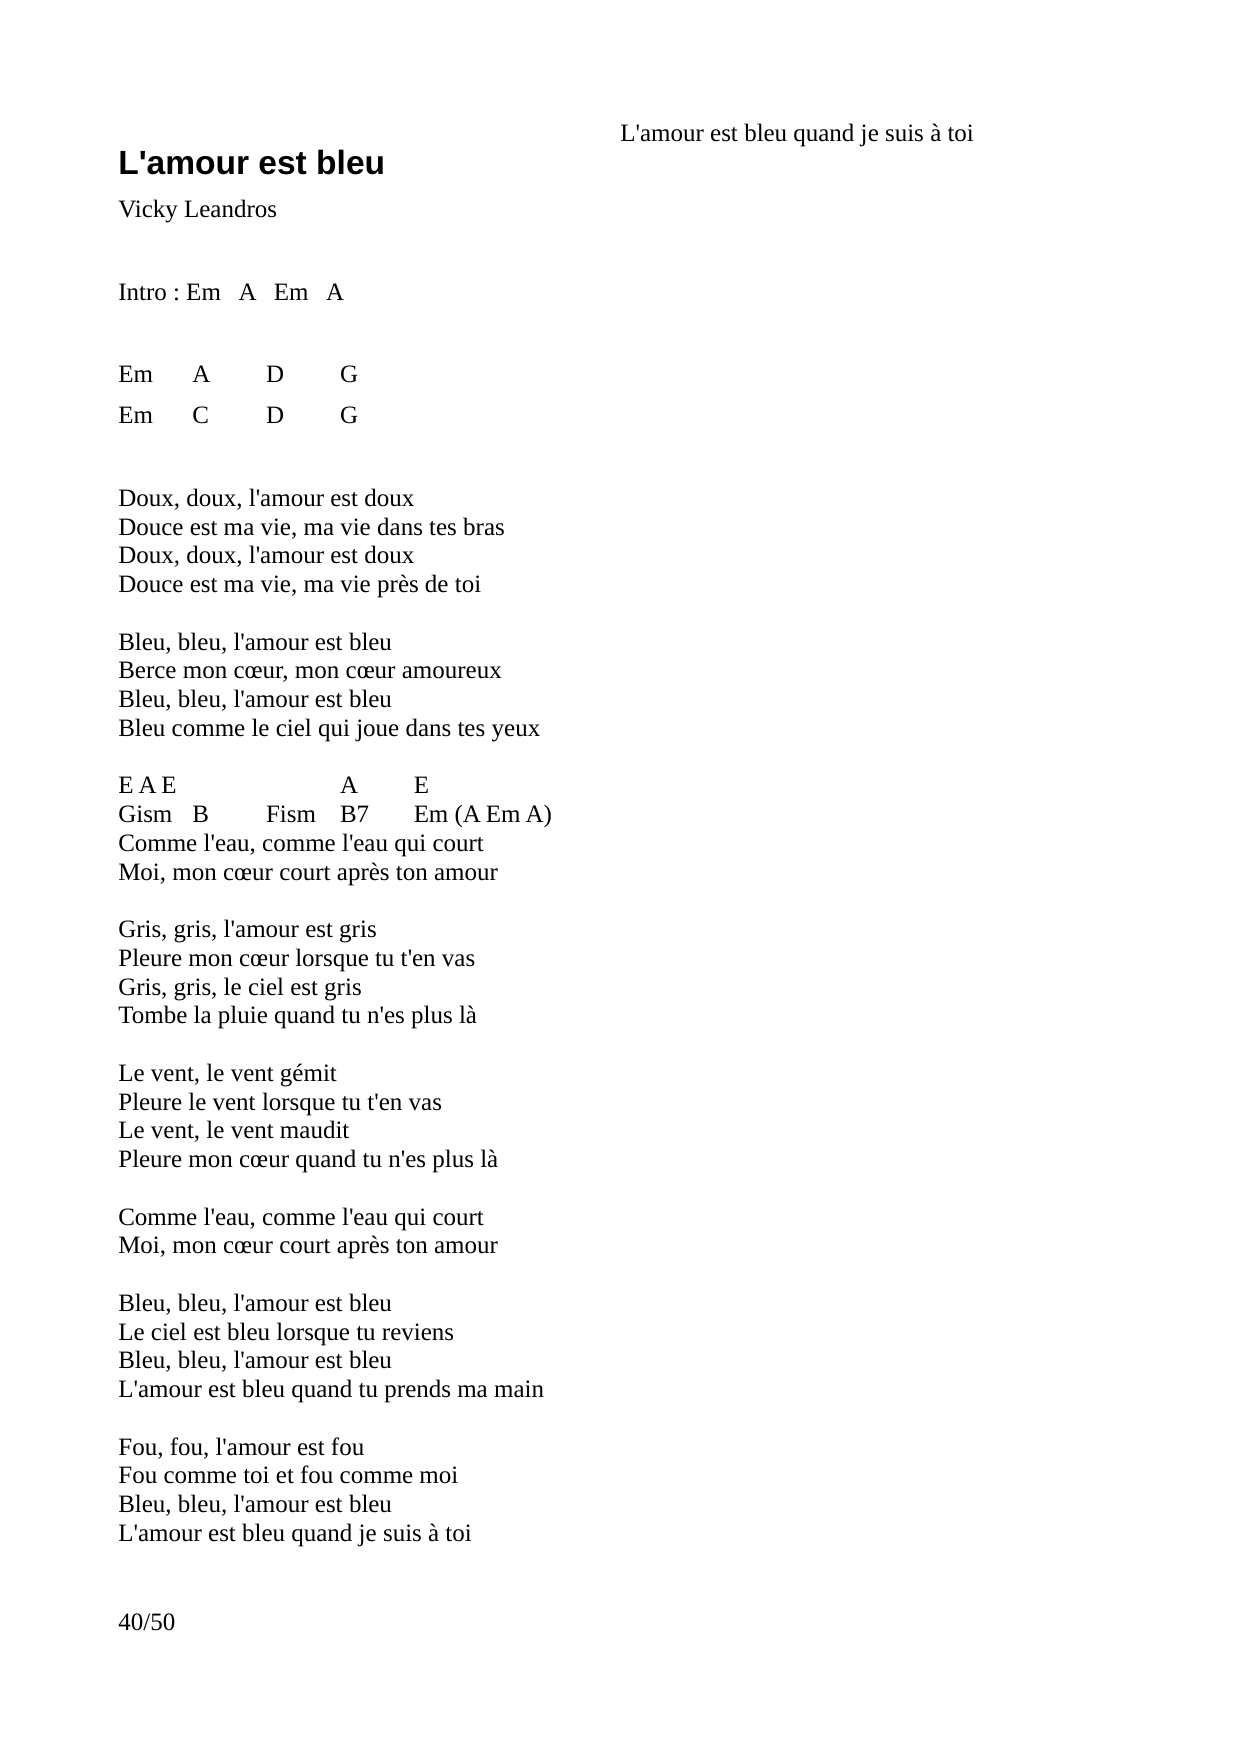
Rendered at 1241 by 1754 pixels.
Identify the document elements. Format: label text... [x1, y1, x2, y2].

text Le ciel est bleu lorsque tu reviens [118, 1317, 620, 1346]
text Bleu, bleu, l'amour est bleu [118, 1489, 620, 1518]
text Le vent, le vent maudit [118, 1116, 620, 1144]
text Em A D G [118, 359, 620, 388]
text Fou, fou, l'amour est fou [118, 1432, 620, 1461]
text Pleure mon cœur quand tu n'es plus là [118, 1144, 620, 1173]
text Comme l'eau, comme l'eau qui court [118, 828, 620, 857]
text L'amour est bleu quand je suis à toi [118, 1518, 620, 1547]
text Gris, gris, l'amour est gris [118, 914, 620, 943]
text Bleu, bleu, l'amour est bleu [118, 684, 620, 713]
text Bleu, bleu, l'amour est bleu [118, 627, 620, 656]
text Doux, doux, l'amour est doux [118, 483, 620, 512]
text Pleure mon cœur lorsque tu t'en vas [118, 943, 620, 972]
subtitle L'amour est bleu [118, 143, 620, 182]
text Pleure le vent lorsque tu t'en vas [118, 1087, 620, 1116]
text Moi, mon cœur court après ton amour [118, 857, 620, 886]
text Comme l'eau, comme l'eau qui court [118, 1202, 620, 1231]
text Moi, mon cœur court après ton amour [118, 1231, 620, 1259]
text Intro : Em A Em A [118, 277, 620, 306]
text Tombe la pluie quand tu n'es plus là [118, 1001, 620, 1029]
text Vicky Leandros [118, 194, 620, 223]
text Le vent, le vent gémit [118, 1058, 620, 1087]
text Fou comme toi et fou comme moi [118, 1461, 620, 1489]
text Em C D G [118, 401, 620, 429]
text Bleu, bleu, l'amour est bleu [118, 1346, 620, 1374]
text Gism B Fism B7 Em (A Em A) [118, 799, 620, 828]
text Berce mon cœur, mon cœur amoureux [118, 656, 620, 684]
text Douce est ma vie, ma vie près de toi [118, 569, 620, 598]
text Doux, doux, l'amour est doux [118, 541, 620, 569]
text L'amour est bleu quand tu prends ma main [118, 1374, 620, 1403]
text Bleu, bleu, l'amour est bleu [118, 1288, 620, 1317]
text Douce est ma vie, ma vie dans tes bras [118, 512, 620, 541]
text L'amour est bleu quand je suis à toi [620, 118, 1122, 147]
text E A E A E [118, 771, 620, 799]
text Gris, gris, le ciel est gris [118, 972, 620, 1001]
text Bleu comme le ciel qui joue dans tes yeux [118, 713, 620, 742]
